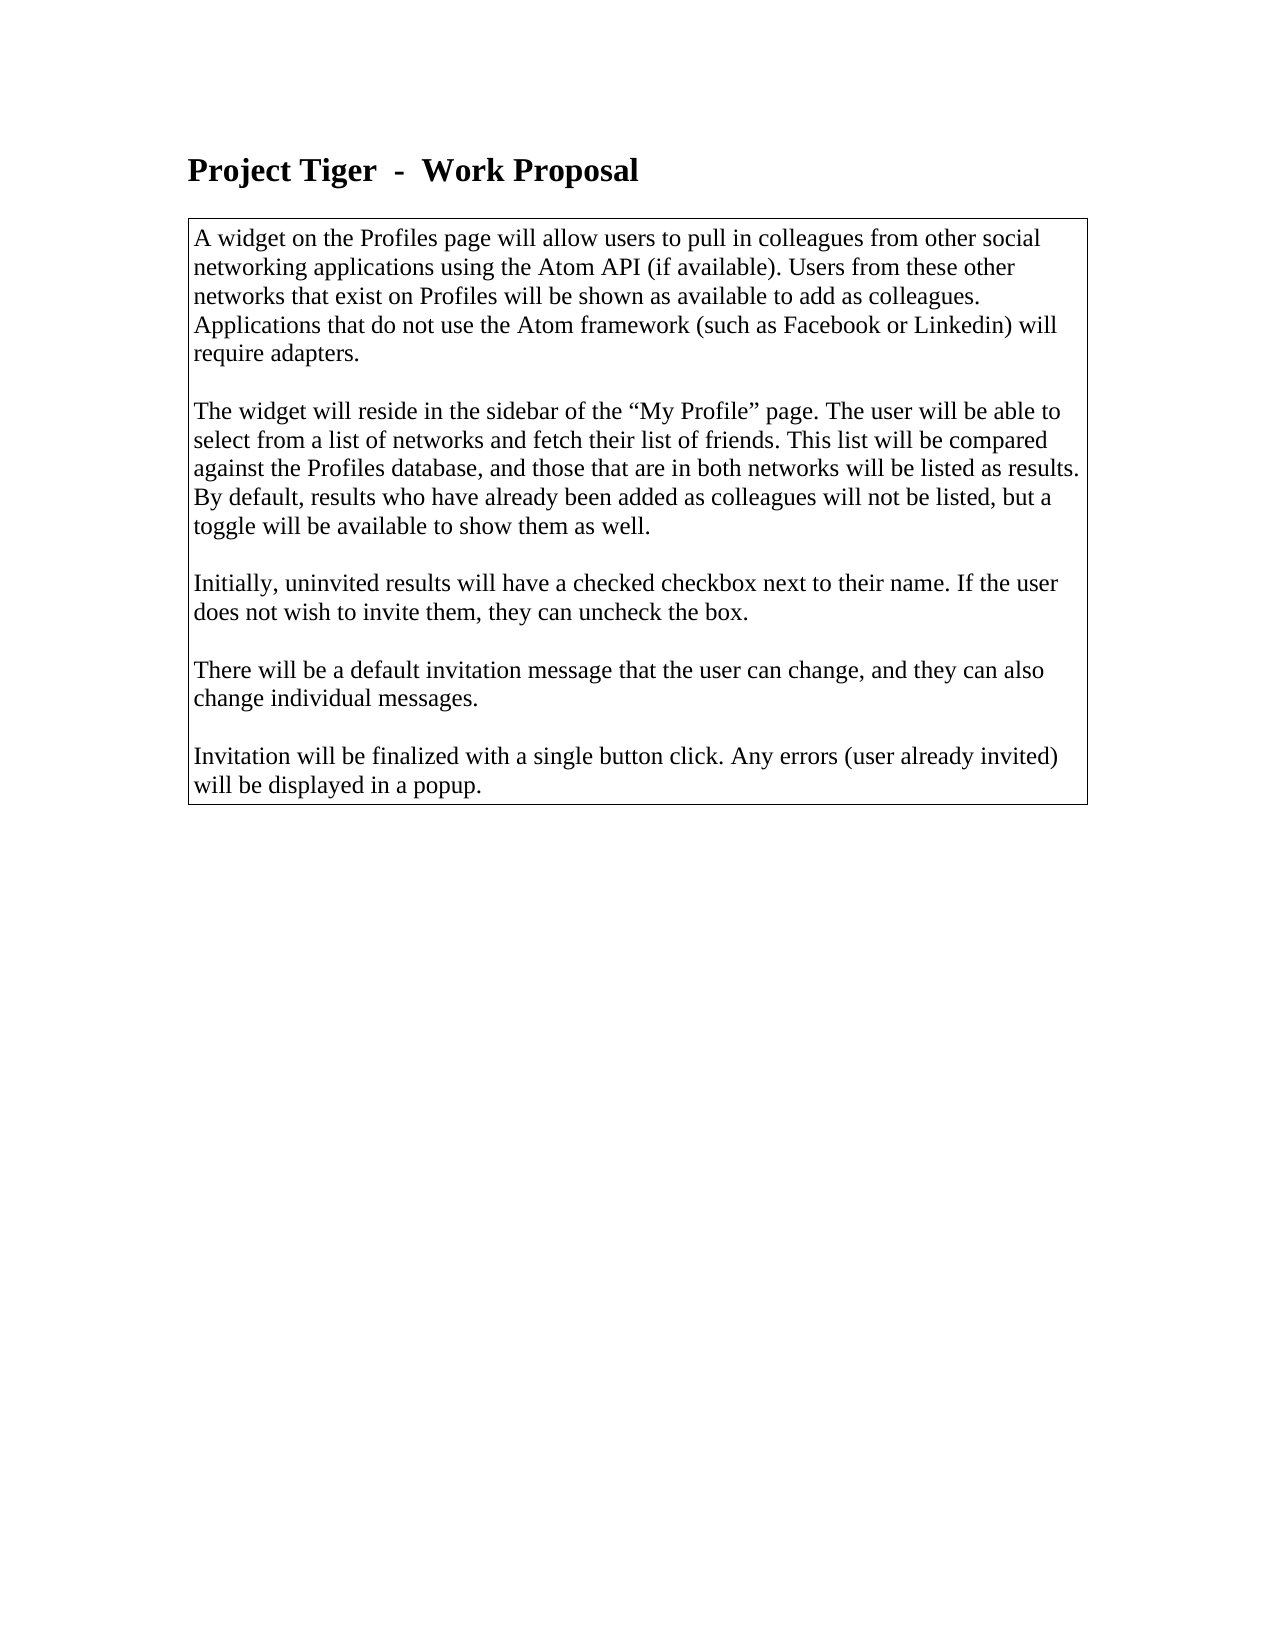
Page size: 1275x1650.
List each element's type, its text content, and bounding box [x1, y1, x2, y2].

table_cell A widget on the Profiles page will allow users to pull in colleagues from other social networking applications using the Atom API (if available). Users from these other networks that exist on Profiles will be shown as available to add as colleagues. Applications that do not use the Atom framework (such as Facebook or Linkedin) will require adapters. The widget will reside in the sidebar of the “My Profile” page. The user will be able to select from a list of networks and fetch their list of friends. This list will be compared against the Profiles database, and those that are in both networks will be listed as results. By default, results who have already been added as colleagues will not be listed, but a toggle will be available to show them as well. Initially, uninvited results will have a checked checkbox next to their name. If the user does not wish to invite them, they can uncheck the box. There will be a default invitation message that the user can change, and they can also change individual messages. Invitation will be finalized with a single button click. Any errors (user already invited) will be displayed in a popup. [189, 219, 1087, 804]
